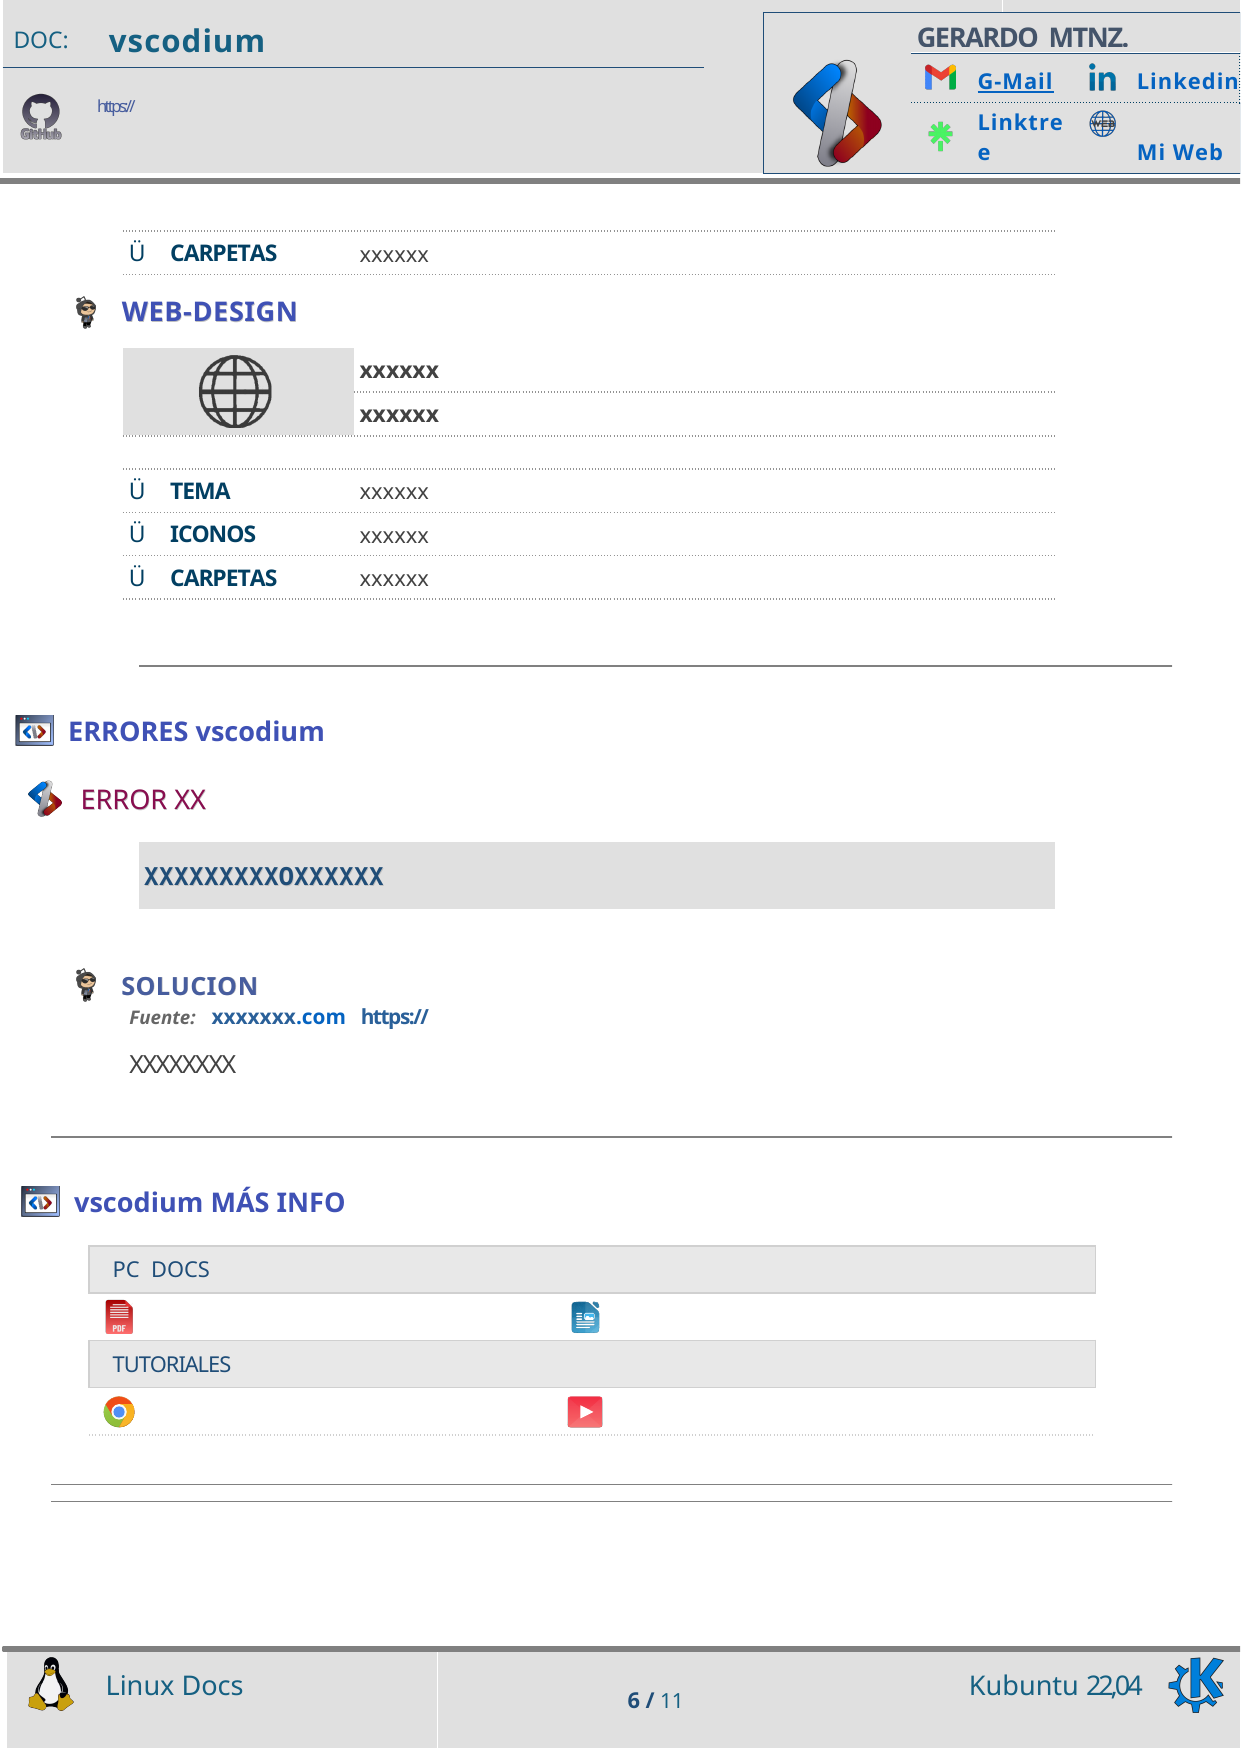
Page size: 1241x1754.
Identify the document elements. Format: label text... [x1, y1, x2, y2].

picture [571, 1303, 585, 1313]
table_header [123, 348, 354, 435]
subtitle ERROR XX [62, 780, 1172, 817]
table_cell [155, 1294, 553, 1339]
table_cell xxxxxx [354, 230, 1056, 274]
table_cell [624, 1294, 1095, 1339]
picture [196, 355, 275, 428]
picture [15, 715, 54, 746]
table_cell [624, 1388, 1095, 1434]
table_header xxxxxx [354, 348, 1056, 391]
table_cell xxxxxx [354, 391, 1056, 435]
picture [1086, 61, 1119, 94]
table_cell [553, 1388, 623, 1434]
table_cell [89, 1294, 155, 1339]
table_header XXXXXXXXXoXXXXXX [139, 842, 1055, 909]
picture [1086, 107, 1119, 140]
table_cell [553, 1294, 623, 1339]
picture [69, 968, 103, 1002]
text Fuente: xxxxxxx.com https:// [129, 1002, 1172, 1031]
table_cell ICONOS [123, 511, 354, 555]
table_cell [553, 1341, 1095, 1387]
table_cell TUTORIALES [90, 1341, 553, 1387]
subtitle ERRORES vscodium [15, 713, 1172, 749]
text XXXXXXXX [129, 1046, 1172, 1080]
table_header [553, 1247, 1095, 1292]
picture [924, 61, 957, 94]
picture [20, 1655, 80, 1715]
table_cell CARPETAS [123, 230, 354, 274]
picture [925, 121, 956, 152]
table_header PC DOCS [90, 1247, 553, 1292]
picture [21, 1186, 60, 1217]
table_cell [89, 1388, 155, 1434]
table_cell [155, 1388, 553, 1434]
picture [102, 1299, 136, 1334]
table_header TEMA [123, 468, 354, 511]
picture [28, 780, 62, 817]
picture [783, 53, 891, 167]
subtitle web-design [68, 293, 1172, 330]
subtitle vscodium MÁS INFO [21, 1184, 1172, 1221]
table_header xxxxxx [354, 468, 1056, 511]
table_cell xxxxxx [354, 555, 1056, 598]
table_cell xxxxxx [354, 511, 1056, 555]
table_cell CARPETAS [123, 555, 354, 598]
picture [12, 89, 70, 144]
list SOLUCION [103, 968, 1172, 1002]
picture [1166, 1655, 1226, 1715]
picture [69, 296, 103, 329]
